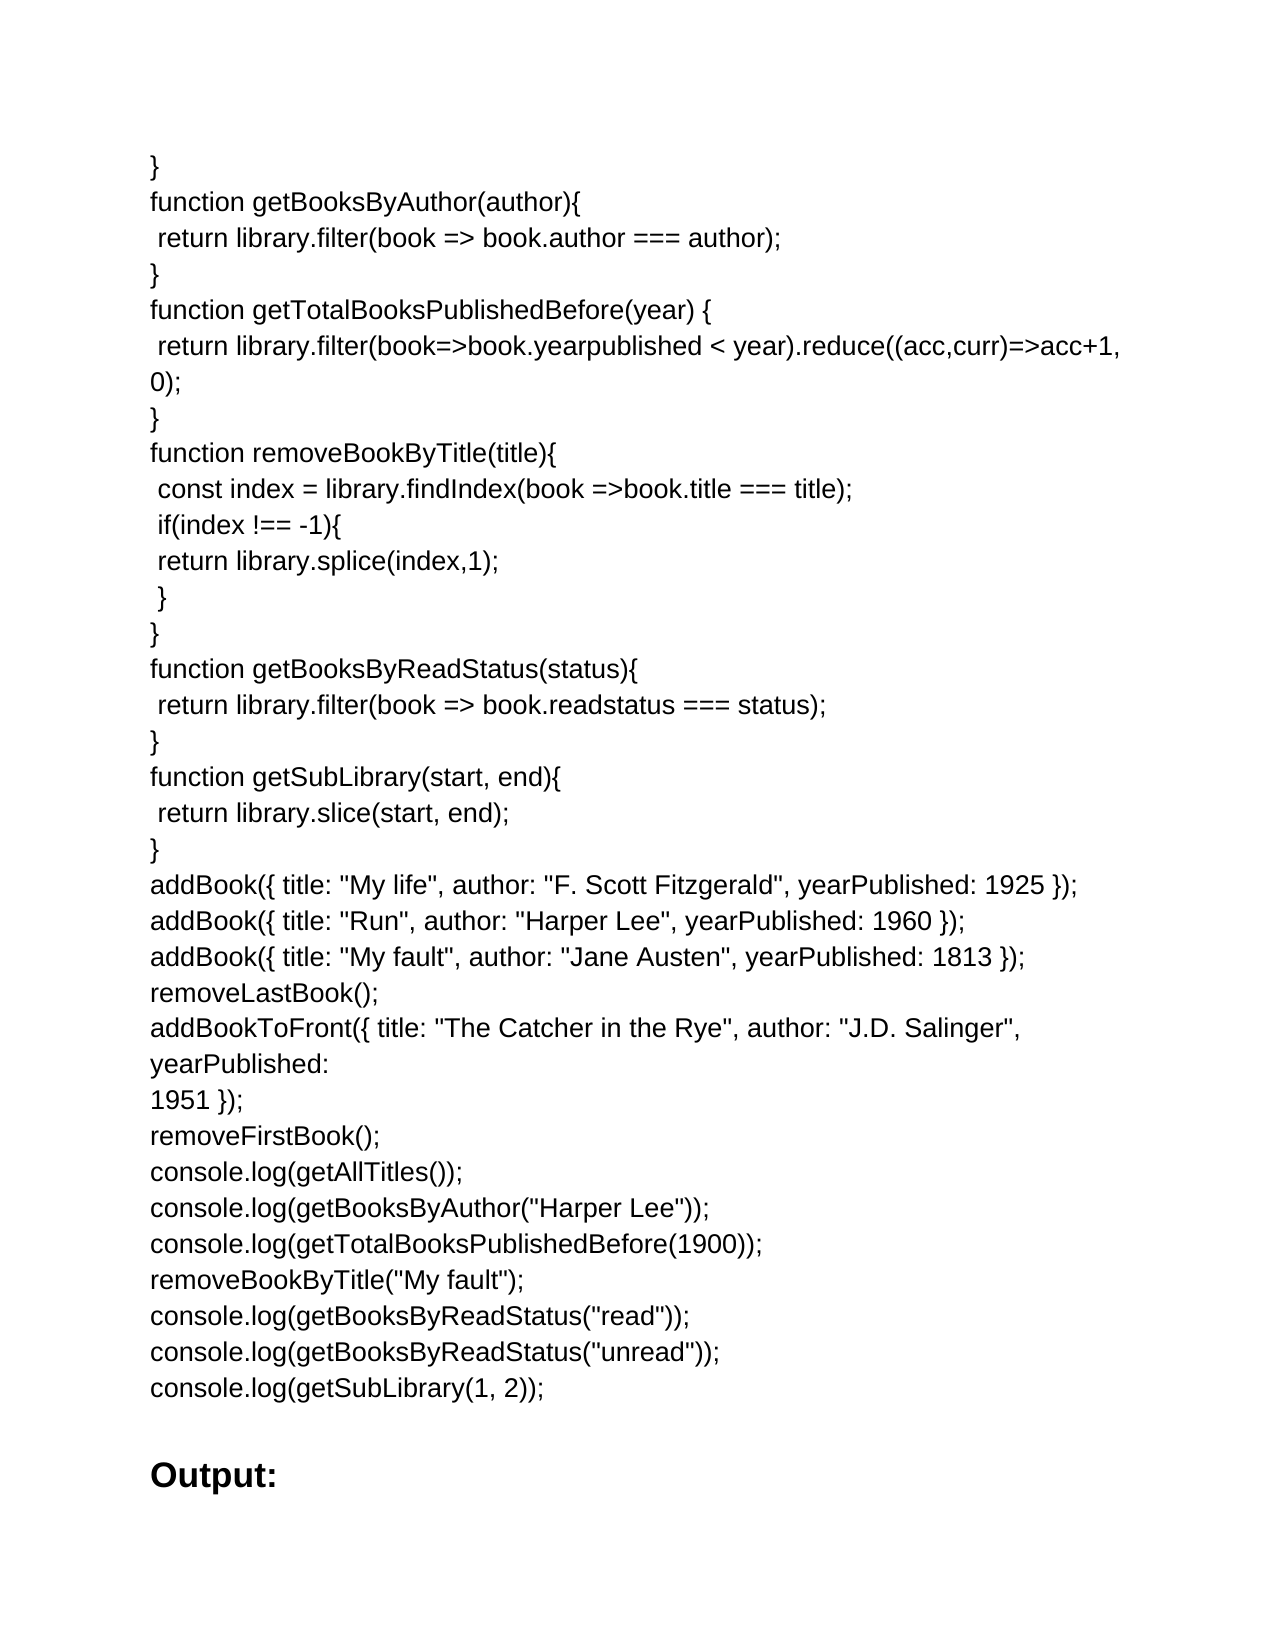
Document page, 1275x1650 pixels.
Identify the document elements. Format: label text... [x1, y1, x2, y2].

text removeBookByTitle("My fault"); [150, 1264, 1125, 1295]
text console.log(getBooksByReadStatus("unread")); [150, 1336, 1125, 1367]
text console.log(getAllTitles()); [150, 1156, 1125, 1187]
text return library.filter(book=>book.yearpublished < year).reduce((acc,curr)=>acc+1, 0); [150, 330, 1125, 397]
text function getBooksByAuthor(author){ [150, 186, 1125, 217]
text function removeBookByTitle(title){ [150, 437, 1125, 469]
text } [150, 833, 1125, 864]
text function getSubLibrary(start, end){ [150, 761, 1125, 792]
text } [150, 402, 1125, 433]
text console.log(getSubLibrary(1, 2)); [150, 1372, 1125, 1403]
text } [150, 725, 1125, 756]
text } [150, 617, 1125, 648]
text return library.filter(book => book.readstatus === status); [150, 689, 1125, 720]
text if(index !== -1){ [150, 509, 1125, 541]
text 1951 }); [150, 1084, 1125, 1116]
text addBookToFront({ title: "The Catcher in the Rye", author: "J.D. Salinger", yearPublished: [150, 1012, 1125, 1080]
text } [150, 150, 1125, 181]
text return library.slice(start, end); [150, 797, 1125, 828]
text removeLastBook(); [150, 977, 1125, 1008]
text addBook({ title: "My fault", author: "Jane Austen", yearPublished: 1813 }); [150, 941, 1125, 972]
text removeFirstBook(); [150, 1120, 1125, 1152]
text addBook({ title: "Run", author: "Harper Lee", yearPublished: 1960 }); [150, 905, 1125, 936]
text console.log(getBooksByReadStatus("read")); [150, 1300, 1125, 1331]
text addBook({ title: "My life", author: "F. Scott Fitzgerald", yearPublished: 1925 }); [150, 869, 1125, 900]
text } [150, 581, 1125, 612]
text function getTotalBooksPublishedBefore(year) { [150, 294, 1125, 325]
text return library.filter(book => book.author === author); [150, 222, 1125, 253]
text const index = library.findIndex(book =>book.title === title); [150, 473, 1125, 505]
text } [150, 258, 1125, 289]
text console.log(getTotalBooksPublishedBefore(1900)); [150, 1228, 1125, 1259]
text return library.splice(index,1); [150, 545, 1125, 577]
text console.log(getBooksByAuthor("Harper Lee")); [150, 1192, 1125, 1223]
text Output: [150, 1454, 1125, 1495]
text function getBooksByReadStatus(status){ [150, 653, 1125, 684]
